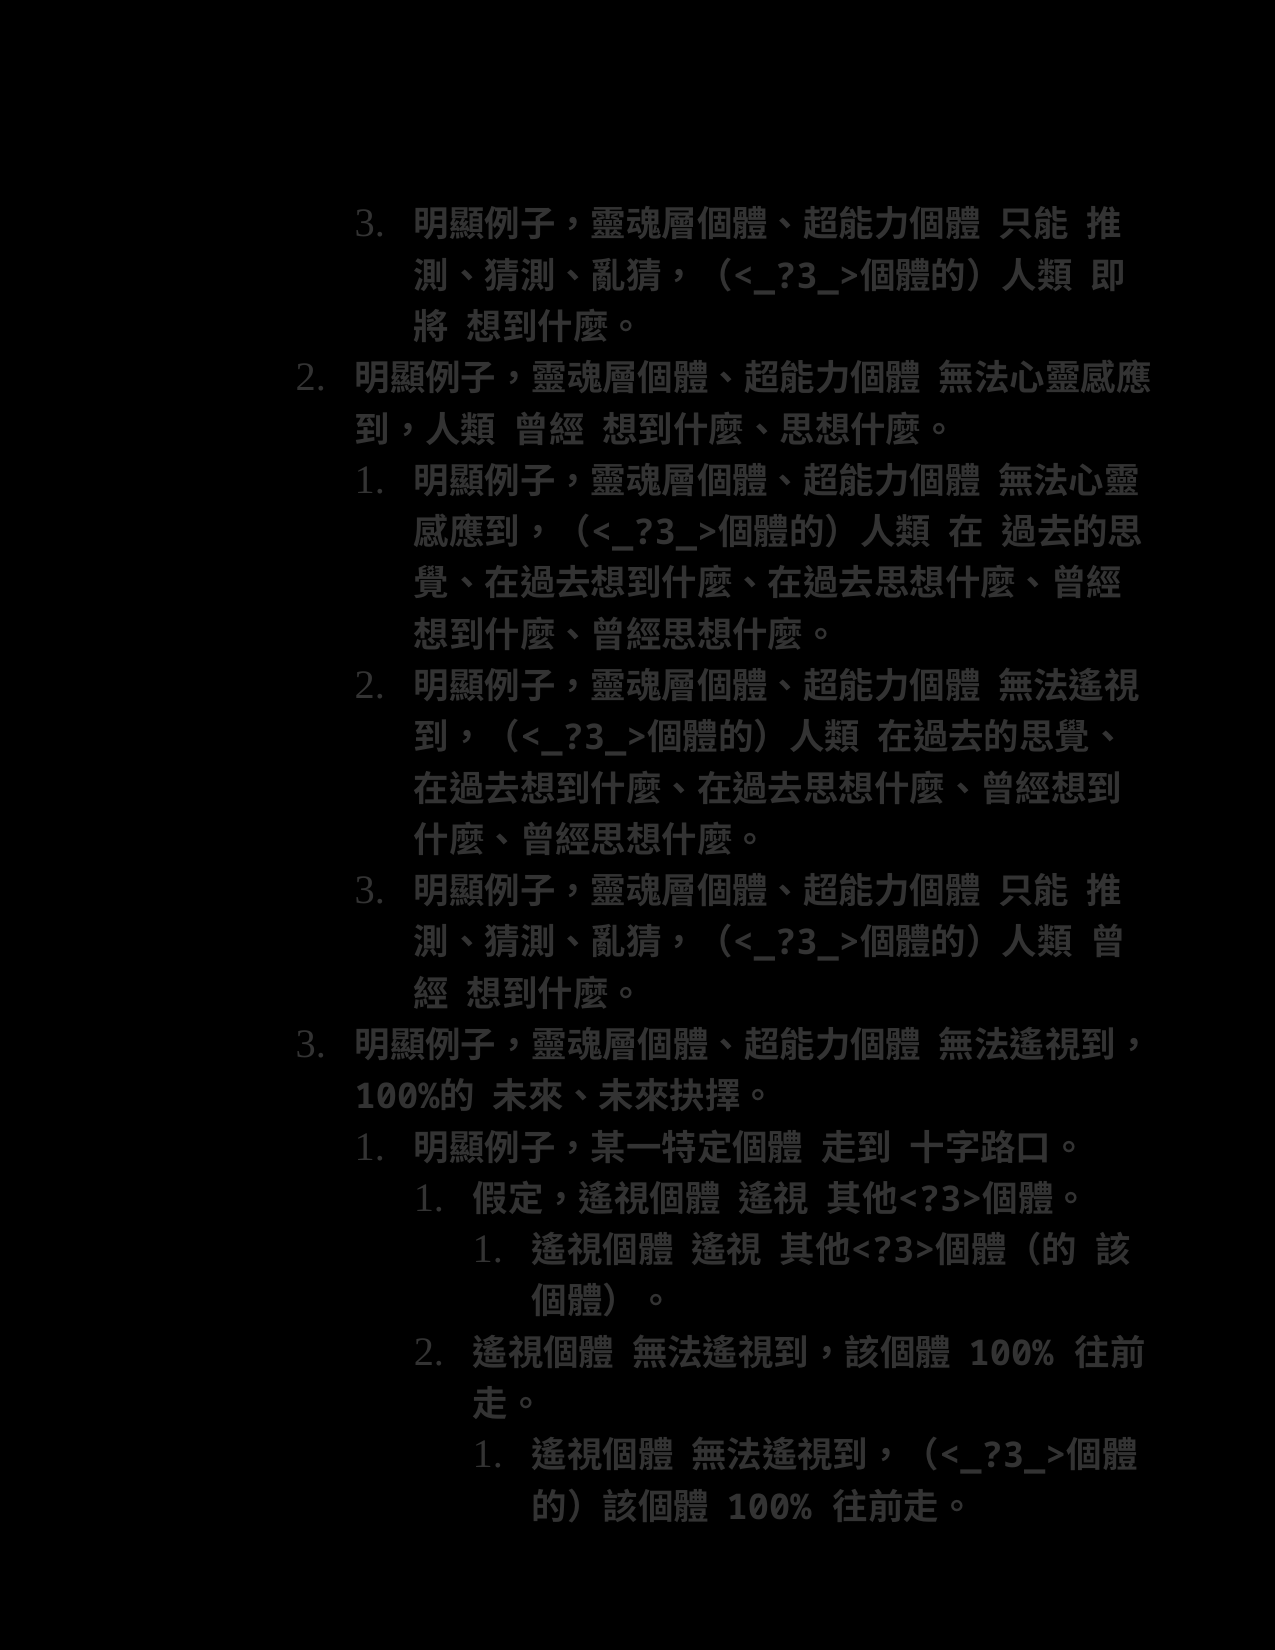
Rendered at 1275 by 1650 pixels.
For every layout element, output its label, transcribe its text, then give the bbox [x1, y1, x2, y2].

list 明顯例子，靈魂層個體、超能力個體 無法遙視到，100%的 未來、未來抉擇。 [295, 1016, 1157, 1119]
list 明顯例子，靈魂層個體、超能力個體 無法遙視到，（<_?3_>個體的）人類 在過去的思覺、在過去想到什麼、在過去思想什麼、曾經想到什麼、曾經思想什麼。 [354, 657, 1157, 862]
list 明顯例子，靈魂層個體、超能力個體 無法心靈感應到，（<_?3_>個體的）人類 在 過去的思覺、在過去想到什麼、在過去思想什麼、曾經想到什麼、曾經思想什麼。 [354, 452, 1157, 657]
list 遙視個體 無法遙視到，（<_?3_>個體的）該個體 100% 往前走。 [472, 1427, 1157, 1529]
list 明顯例子，某一特定個體 走到 十字路口。 [354, 1119, 1157, 1170]
list 明顯例子，靈魂層個體、超能力個體 無法心靈感應到，人類 曾經 想到什麼、思想什麼。 [295, 350, 1157, 452]
list 遙視個體 遙視 其他<?3>個體（的 該個體）。 [472, 1221, 1157, 1324]
list 假定，遙視個體 遙視 其他<?3>個體。 [413, 1170, 1157, 1221]
list 明顯例子，靈魂層個體、超能力個體 只能 推測、猜測、亂猜，（<_?3_>個體的）人類 曾經 想到什麼。 [354, 862, 1157, 1016]
list 遙視個體 無法遙視到，該個體 100% 往前走。 [413, 1324, 1157, 1427]
list 明顯例子，靈魂層個體、超能力個體 只能 推測、猜測、亂猜，（<_?3_>個體的）人類 即將 想到什麼。 [354, 196, 1157, 350]
